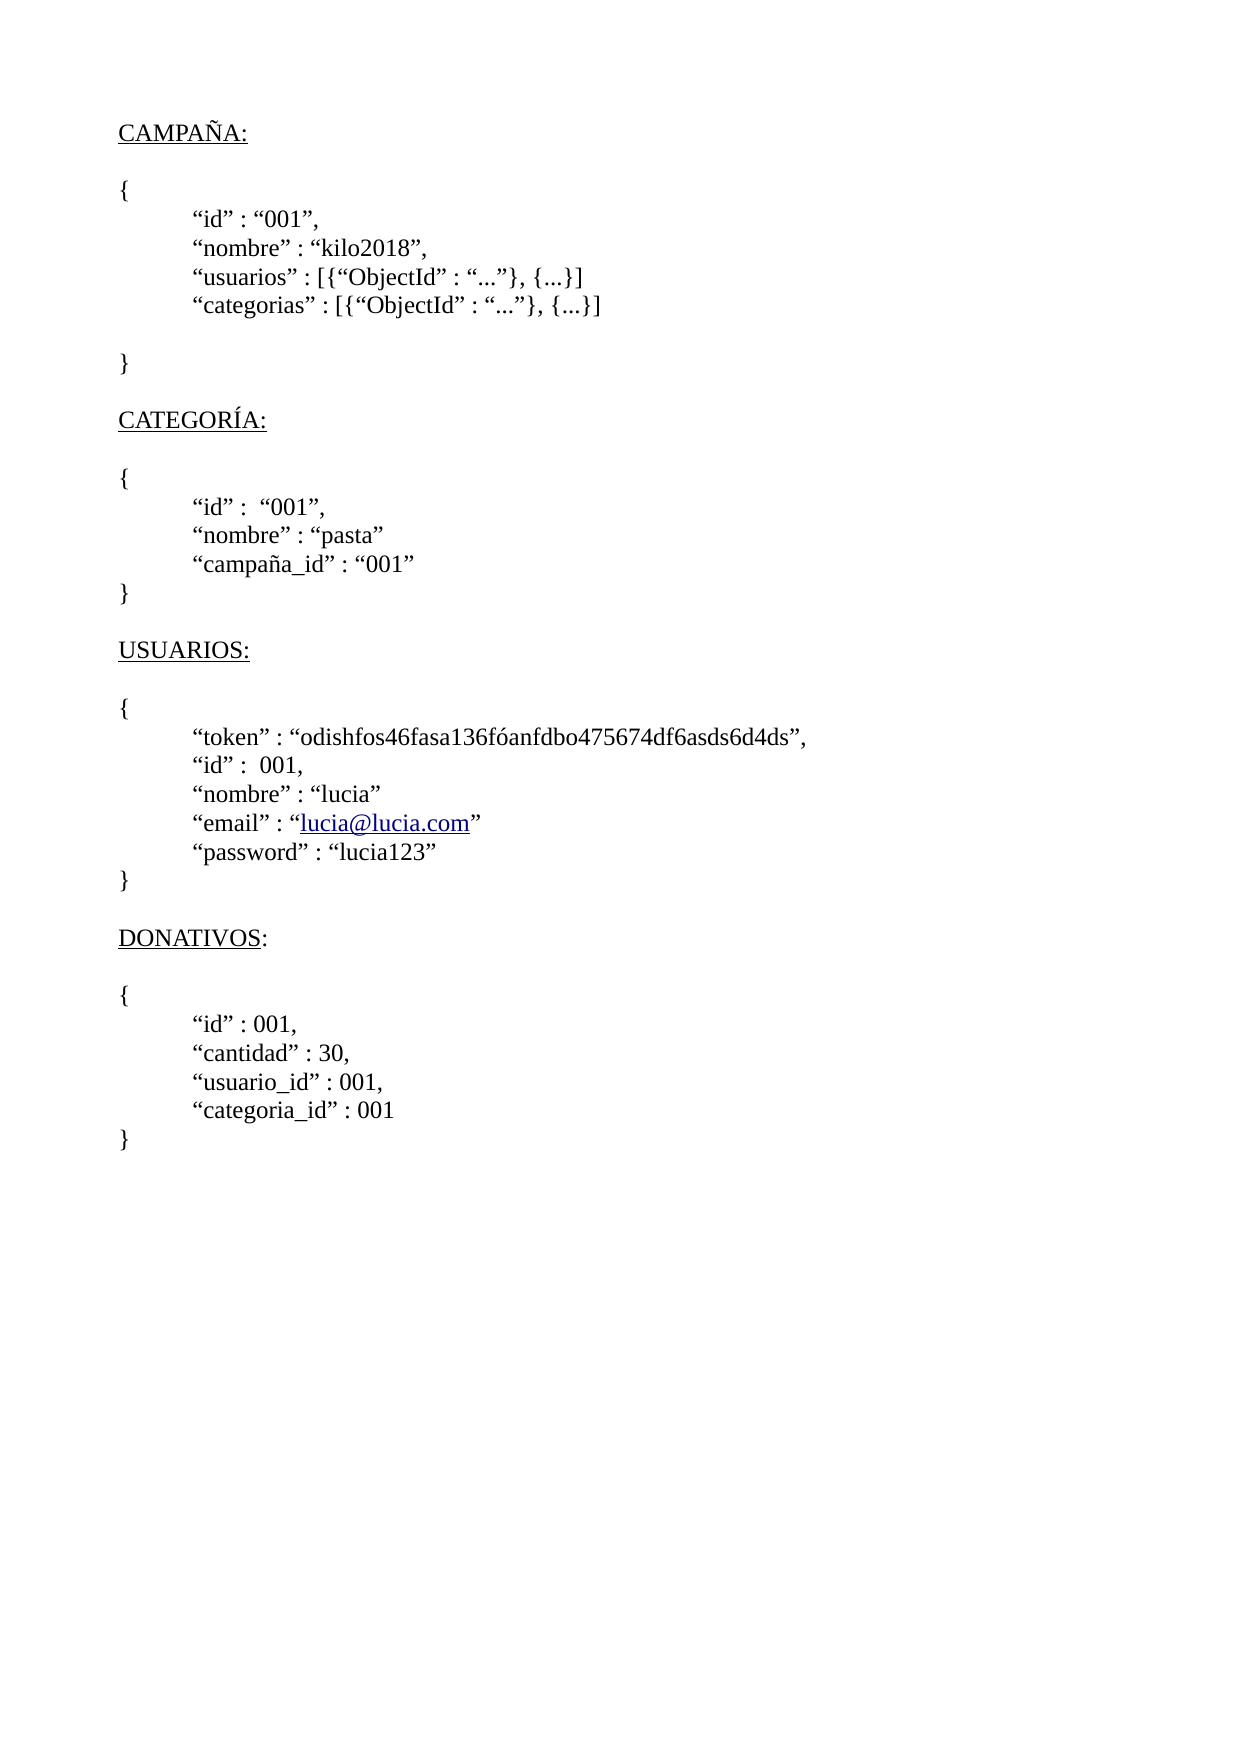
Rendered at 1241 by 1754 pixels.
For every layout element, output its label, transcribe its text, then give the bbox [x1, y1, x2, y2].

text “id” : 001, [118, 1009, 1122, 1038]
text } [118, 348, 1122, 377]
text { [118, 176, 1122, 204]
text “usuarios” : [{“ObjectId” : “...”}, {...}] [118, 262, 1122, 291]
text “categoria_id” : 001 [118, 1096, 1122, 1124]
text { [118, 693, 1122, 722]
text USUARIOS: [118, 636, 1122, 664]
text “token” : “odishfos46fasa136fóanfdbo475674df6asds6d4ds”, [118, 722, 1122, 751]
text “usuario_id” : 001, [118, 1067, 1122, 1096]
text “id” : 001, [118, 751, 1122, 779]
text CAMPAÑA: [118, 118, 1122, 147]
text “password” : “lucia123” [118, 837, 1122, 866]
text } [118, 866, 1122, 894]
text “email” : “lucia@lucia.com” [118, 808, 1122, 837]
text “id” : “001”, [118, 492, 1122, 521]
text DONATIVOS: [118, 923, 1122, 952]
text } [118, 578, 1122, 607]
text { [118, 981, 1122, 1009]
text “categorias” : [{“ObjectId” : “...”}, {...}] [118, 291, 1122, 319]
text “id” : “001”, [118, 204, 1122, 233]
text } [118, 1124, 1122, 1153]
text “nombre” : “kilo2018”, [118, 233, 1122, 262]
text { [118, 463, 1122, 492]
text “cantidad” : 30, [118, 1038, 1122, 1067]
text “nombre” : “pasta” [118, 521, 1122, 549]
text “nombre” : “lucia” [118, 779, 1122, 808]
text “campaña_id” : “001” [118, 549, 1122, 578]
text CATEGORÍA: [118, 406, 1122, 434]
